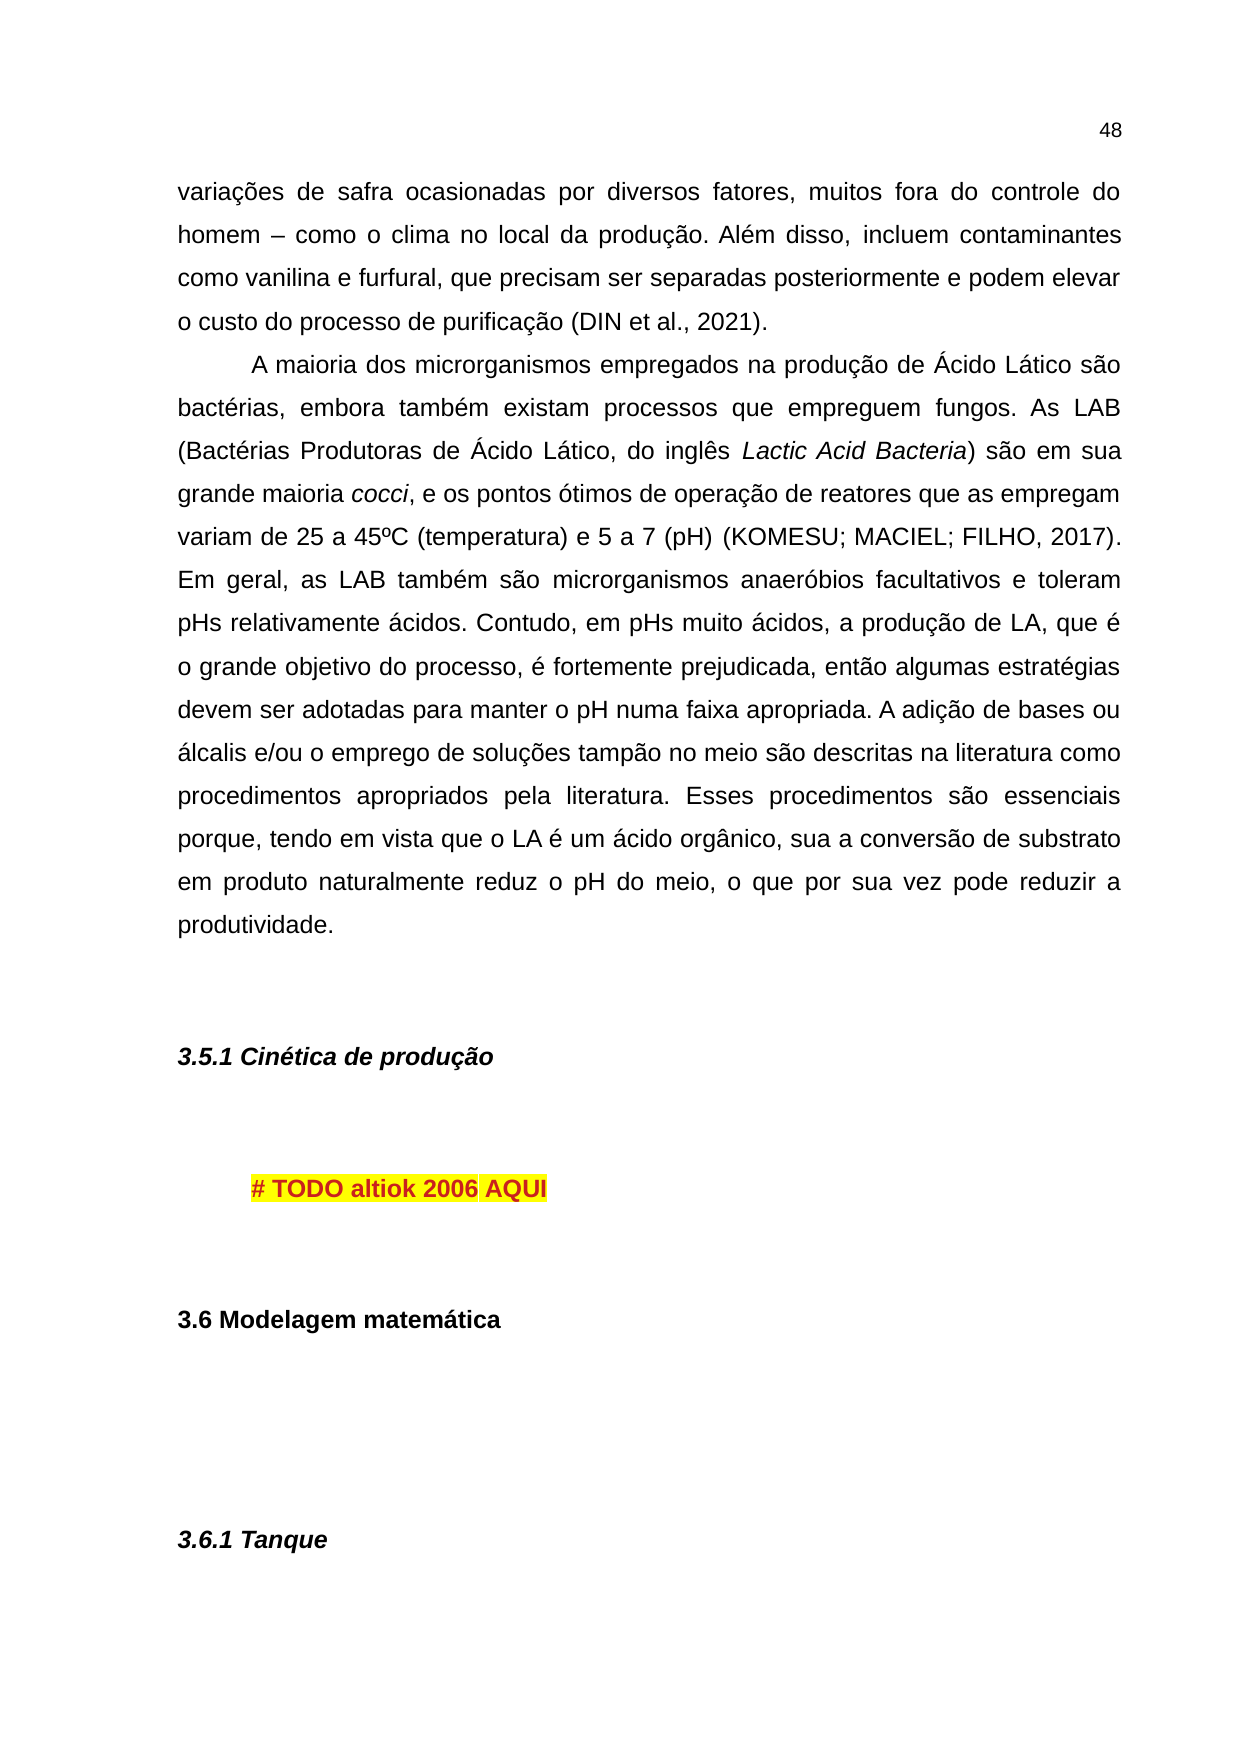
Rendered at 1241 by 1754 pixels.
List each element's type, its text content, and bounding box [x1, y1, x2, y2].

subtitle Tanque [177, 1525, 1122, 1554]
text # TODO altiok 2006 AQUI [177, 1173, 1122, 1202]
subtitle Modelagem matemática [177, 1305, 1122, 1334]
text A maioria dos microrganismos empregados na produção de Ácido Lático são bactérias, embora também existam processos que empreguem fungos. As LAB (Bactérias Produtoras de Ácido Lático, do inglês Lactic Acid Bacteria) são em sua grande maioria cocci, e os pontos ótimos de operação de reatores que as empregam variam de 25 a 45ºC (temperatura) e 5 a 7 (pH) (KOMESU; MACIEL; FILHO, 2017). Em geral, as LAB também são microrganismos anaeróbios facultativos e toleram pHs relativamente ácidos. Contudo, em pHs muito ácidos, a produção de LA, que é o grande objetivo do processo, é fortemente prejudicada, então algumas estratégias devem ser adotadas para manter o pH numa faixa apropriada. A adição de bases ou álcalis e/ou o emprego de soluções tampão no meio são descritas na literatura como procedimentos apropriados pela literatura. Esses procedimentos são essenciais porque, tendo em vista que o LA é um ácido orgânico, sua a conversão de substrato em produto naturalmente reduz o pH do meio, o que por sua vez pode reduzir a produtividade. [177, 349, 1122, 939]
subtitle Cinética de produção [177, 1042, 1122, 1071]
text variações de safra ocasionadas por diversos fatores, muitos fora do controle do homem – como o clima no local da produção. Além disso, incluem contaminantes como vanilina e furfural, que precisam ser separadas posteriormente e podem elevar o custo do processo de purificação (DIN et al., 2021). [177, 177, 1122, 335]
